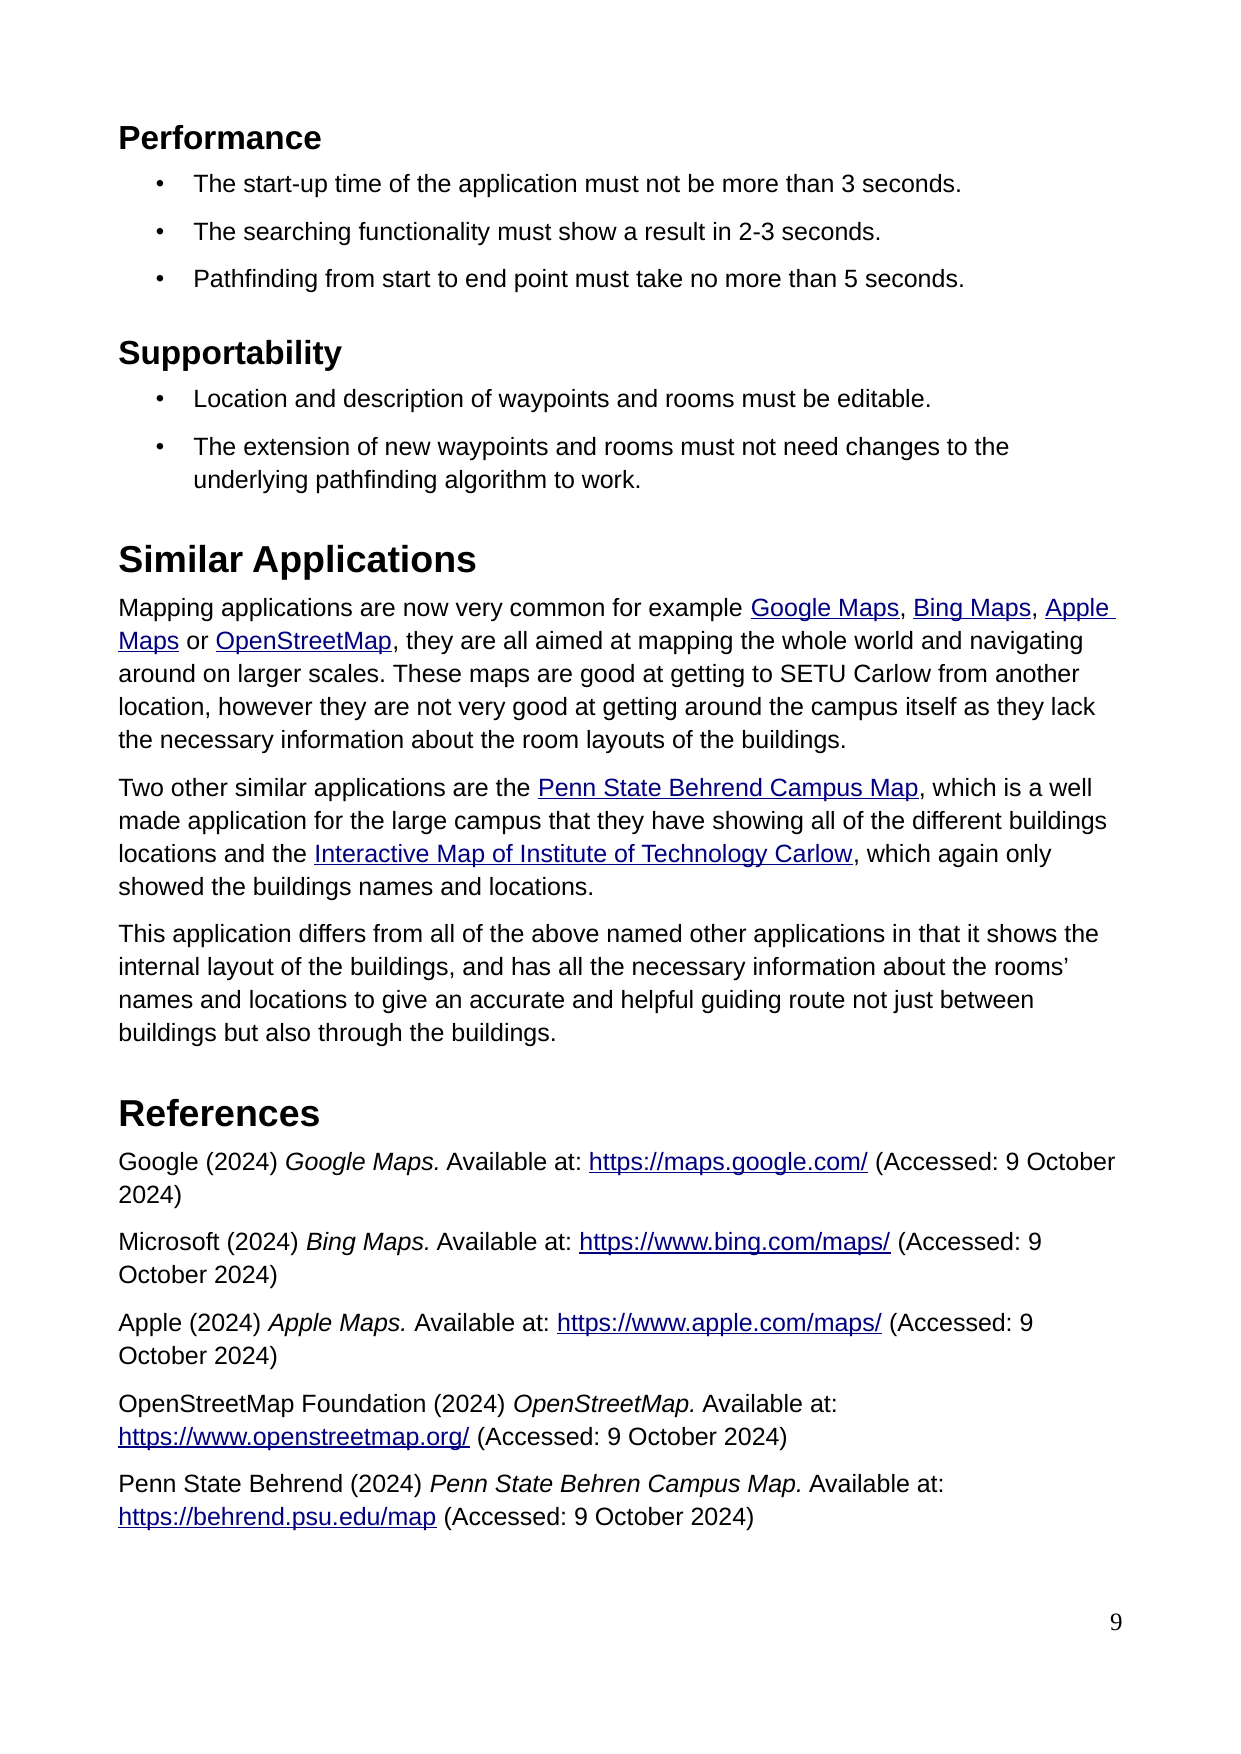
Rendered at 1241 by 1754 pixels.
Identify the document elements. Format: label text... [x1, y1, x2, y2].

subtitle Supportability [118, 333, 1122, 371]
list Location and description of waypoints and rooms must be editable. [156, 384, 1122, 413]
text Apple (2024) Apple Maps. Available at: https://www.apple.com/maps/ (Accessed: 9 October 2024) [118, 1308, 1122, 1370]
list The start-up time of the application must not be more than 3 seconds. [156, 169, 1122, 198]
text Microsoft (2024) Bing Maps. Available at: https://www.bing.com/maps/ (Accessed: 9 October 2024) [118, 1227, 1122, 1289]
subtitle Performance [118, 118, 1122, 157]
subtitle References [118, 1091, 1122, 1134]
text Two other similar applications are the Penn State Behrend Campus Map, which is a well made application for the large campus that they have showing all of the different buildings locations and the Interactive Map of Institute of Technology Carlow, which again only showed the buildings names and locations. [118, 773, 1122, 901]
text This application differs from all of the above named other applications in that it shows the internal layout of the buildings, and has all the necessary information about the rooms’ names and locations to give an accurate and helpful guiding route not just between buildings but also through the buildings. [118, 919, 1122, 1047]
list Pathfinding from start to end point must take no more than 5 seconds. [156, 264, 1122, 293]
text Mapping applications are now very common for example Google Maps, Bing Maps, Apple Maps or OpenStreetMap, they are all aimed at mapping the whole world and navigating around on larger scales. These maps are good at getting to SETU Carlow from another location, however they are not very good at getting around the campus itself as they lack the necessary information about the room layouts of the buildings. [118, 593, 1122, 754]
text OpenStreetMap Foundation (2024) OpenStreetMap. Available at: https://www.openstreetmap.org/ (Accessed: 9 October 2024) [118, 1388, 1122, 1450]
text Penn State Behrend (2024) Penn State Behren Campus Map. Available at: https://behrend.psu.edu/map (Accessed: 9 October 2024) [118, 1469, 1122, 1531]
text Google (2024) Google Maps. Available at: https://maps.google.com/ (Accessed: 9 October 2024) [118, 1147, 1122, 1208]
subtitle Similar Applications [118, 537, 1122, 581]
list The searching functionality must show a result in 2-3 seconds. [156, 217, 1122, 246]
list The extension of new waypoints and rooms must not need changes to the underlying pathfinding algorithm to work. [156, 432, 1122, 493]
